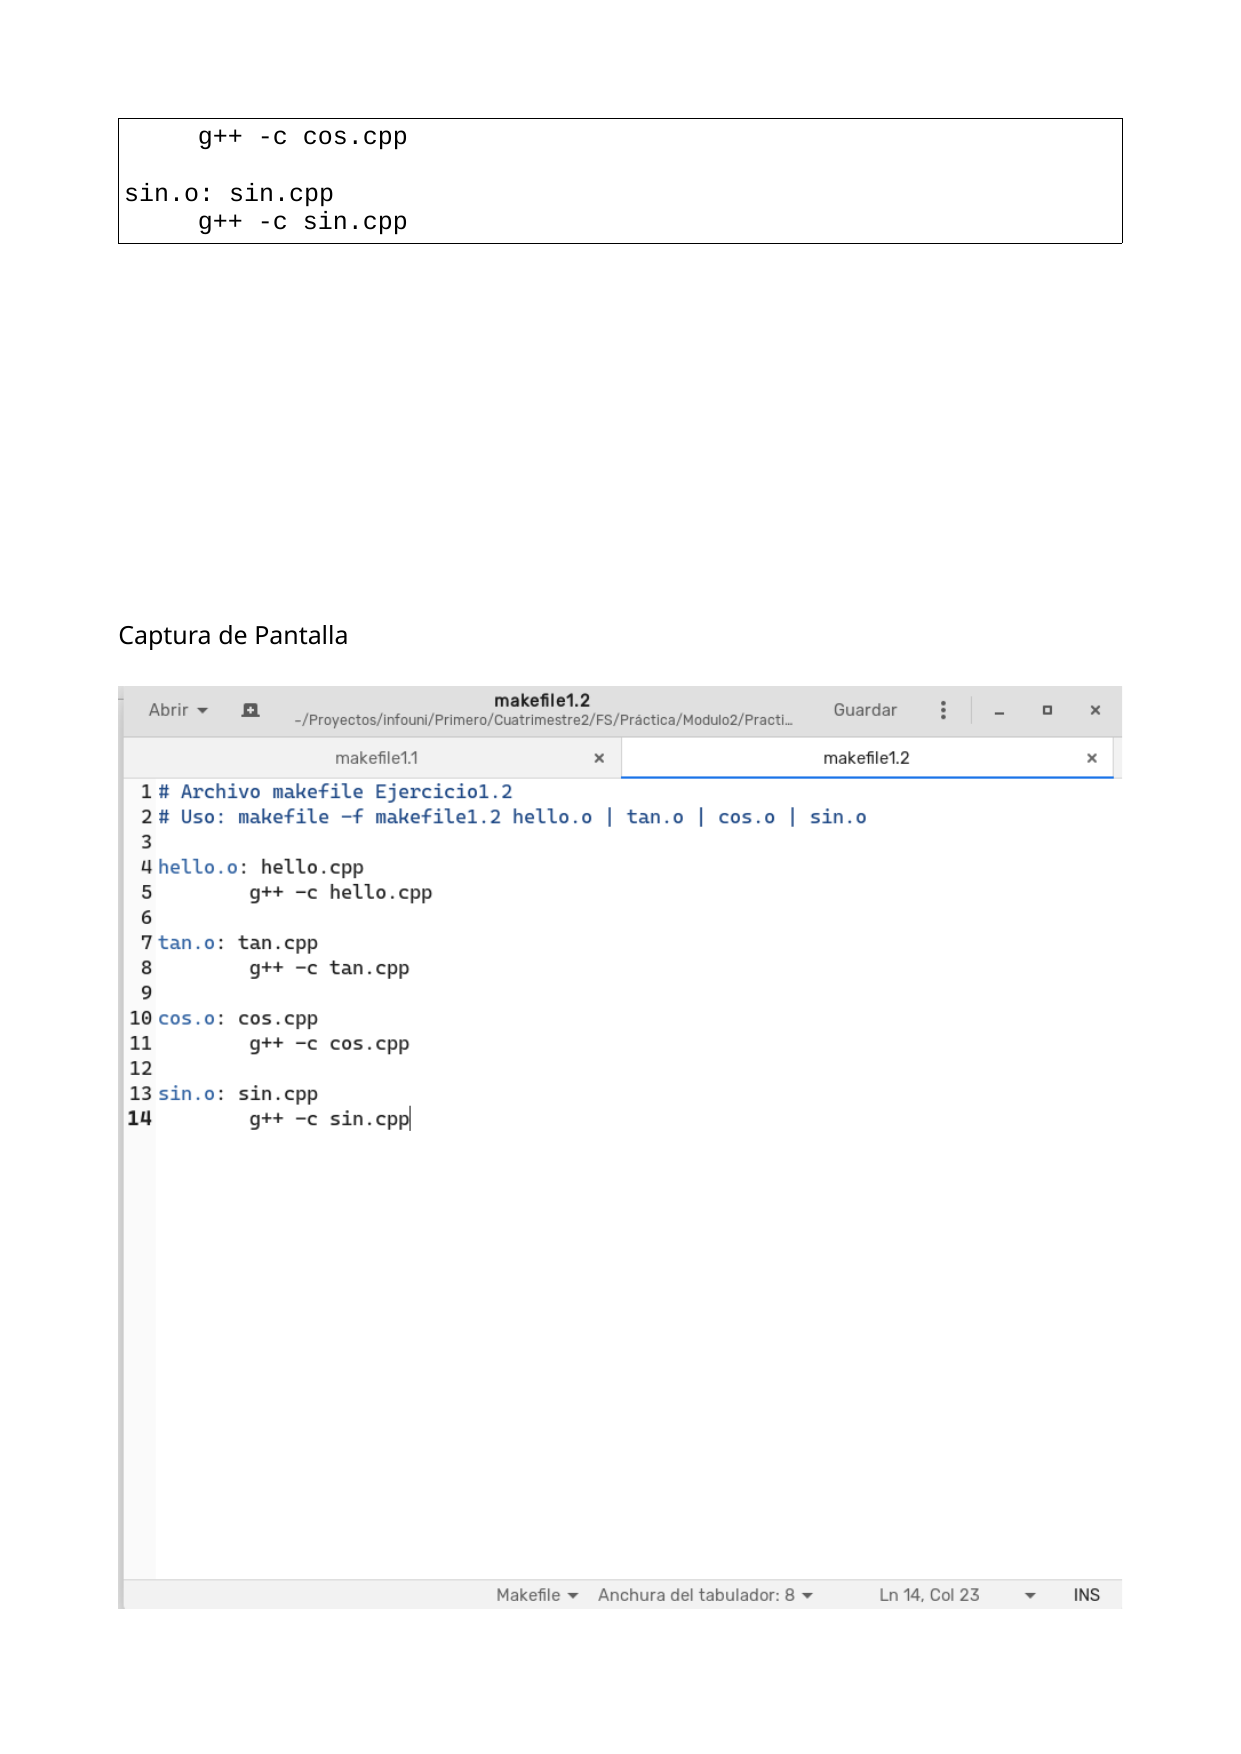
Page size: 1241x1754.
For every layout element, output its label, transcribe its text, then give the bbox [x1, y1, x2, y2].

text Captura de Pantalla [118, 618, 1122, 652]
table_header g++ -c cos.cpp sin.o: sin.cpp g++ -c sin.cpp [119, 119, 1122, 243]
picture [118, 686, 1123, 1609]
